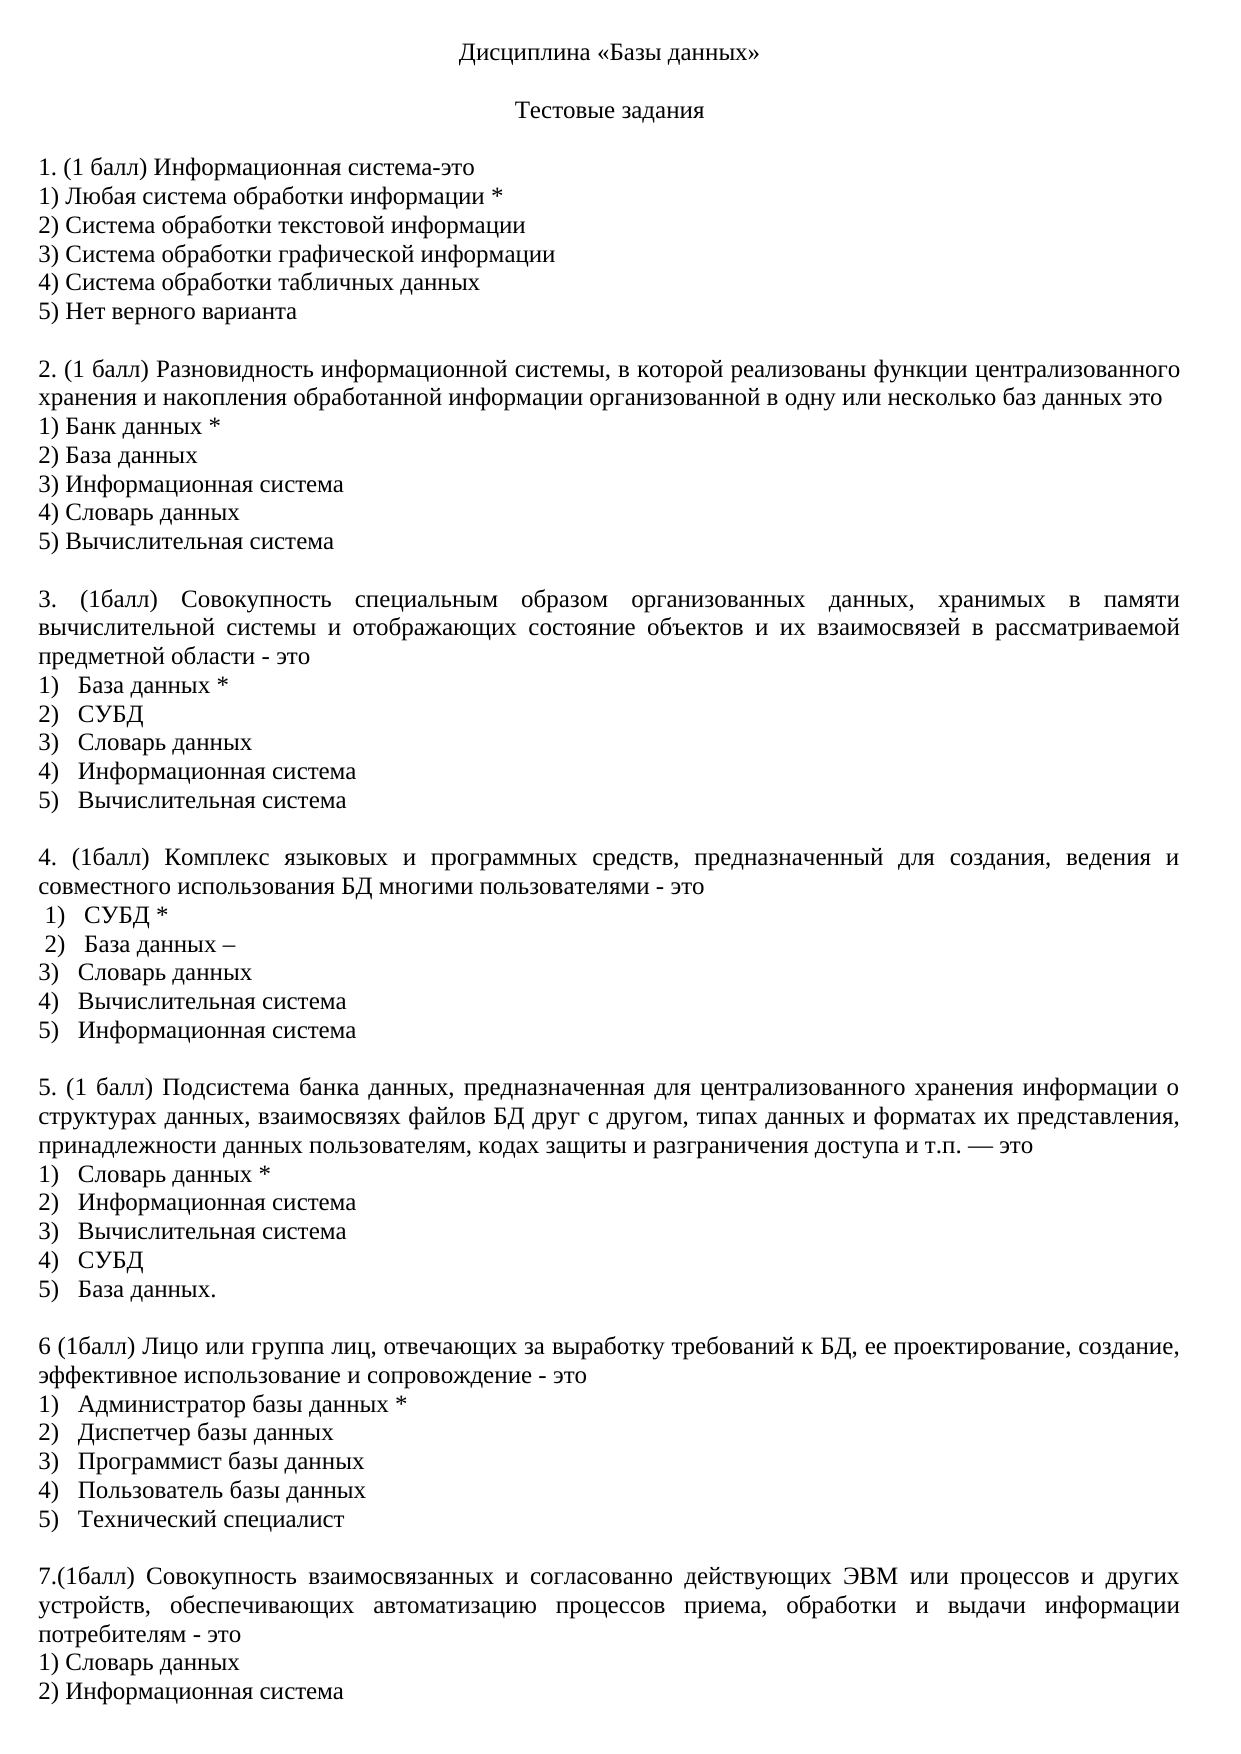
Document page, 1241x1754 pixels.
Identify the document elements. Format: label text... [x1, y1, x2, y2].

text 2) Информационная система [38, 1676, 1181, 1705]
text 3) Система обработки графической информации [38, 239, 1181, 267]
text 2) СУБД [38, 699, 1181, 727]
text 5) Нет верного варианта [38, 296, 1181, 325]
text 3. (1балл) Совокупность специальным образом организованных данных, хранимых в памяти вычислительной системы и отображающих состояние объектов и их взаимосвязей в рассматриваемой предметной области - это [38, 584, 1181, 670]
text 1) СУБД * [38, 900, 1181, 929]
text 3) Словарь данных [38, 727, 1181, 756]
text 4) Словарь данных [38, 497, 1181, 526]
text 4) Информационная система [38, 756, 1181, 785]
text Тестовые задания [38, 95, 1181, 124]
text 4) Пользователь базы данных [38, 1475, 1181, 1504]
text 5) Вычислительная система [38, 526, 1181, 555]
text 3) Программист базы данных [38, 1446, 1181, 1475]
text 1) База данных * [38, 670, 1181, 699]
text 1) Администратор базы данных * [38, 1389, 1181, 1417]
text 4) СУБД [38, 1245, 1181, 1274]
text 5) Технический специалист [38, 1504, 1181, 1532]
text 1) Словарь данных [38, 1647, 1181, 1676]
text 1. (1 балл) Информационная система-это [38, 152, 1181, 181]
text 3) Вычислительная система [38, 1216, 1181, 1245]
text 2) База данных – [38, 929, 1181, 957]
text 2) Диспетчер базы данных [38, 1417, 1181, 1446]
text 2) База данных [38, 440, 1181, 469]
text 3) Словарь данных [38, 957, 1181, 986]
text 4. (1балл) Комплекс языковых и программных средств, предназначенный для создания, ведения и совместного использования БД многими пользователями - это [38, 842, 1181, 900]
text Дисциплина «Базы данных» [38, 37, 1181, 66]
text 1) Любая система обработки информации * [38, 181, 1181, 210]
text 2) Информационная система [38, 1187, 1181, 1216]
text 3) Информационная система [38, 469, 1181, 497]
text 2. (1 балл) Разновидность информационной системы, в которой реализованы функции централизованного хранения и накопления обработанной информации организованной в одну или несколько баз данных это [38, 354, 1181, 411]
text 2) Система обработки текстовой информации [38, 210, 1181, 239]
text 1) Банк данных * [38, 411, 1181, 440]
text 1) Словарь данных * [38, 1159, 1181, 1187]
text 5) База данных. [38, 1274, 1181, 1302]
text 5) Вычислительная система [38, 785, 1181, 814]
text 4) Система обработки табличных данных [38, 267, 1181, 296]
text 5. (1 балл) Подсистема банка данных, предназначенная для централизованного хранения информации о структурах данных, взаимосвязях файлов БД друг с другом, типах данных и форматах их представления, принадлежности данных пользователям, кодах защиты и разграничения доступа и т.п. — это [38, 1072, 1181, 1159]
text 4) Вычислительная система [38, 986, 1181, 1015]
text 7.(1балл) Совокупность взаимосвязанных и согласованно действующих ЭВМ или процессов и других устройств, обеспечивающих автоматизацию процессов приема, обработки и выдачи информации потребителям - это [38, 1561, 1181, 1647]
text 6 (1балл) Лицо или группа лиц, отвечающих за выработку требований к БД, ее проектирование, создание, эффективное использование и сопровождение - это [38, 1331, 1181, 1389]
text 5) Информационная система [38, 1015, 1181, 1044]
